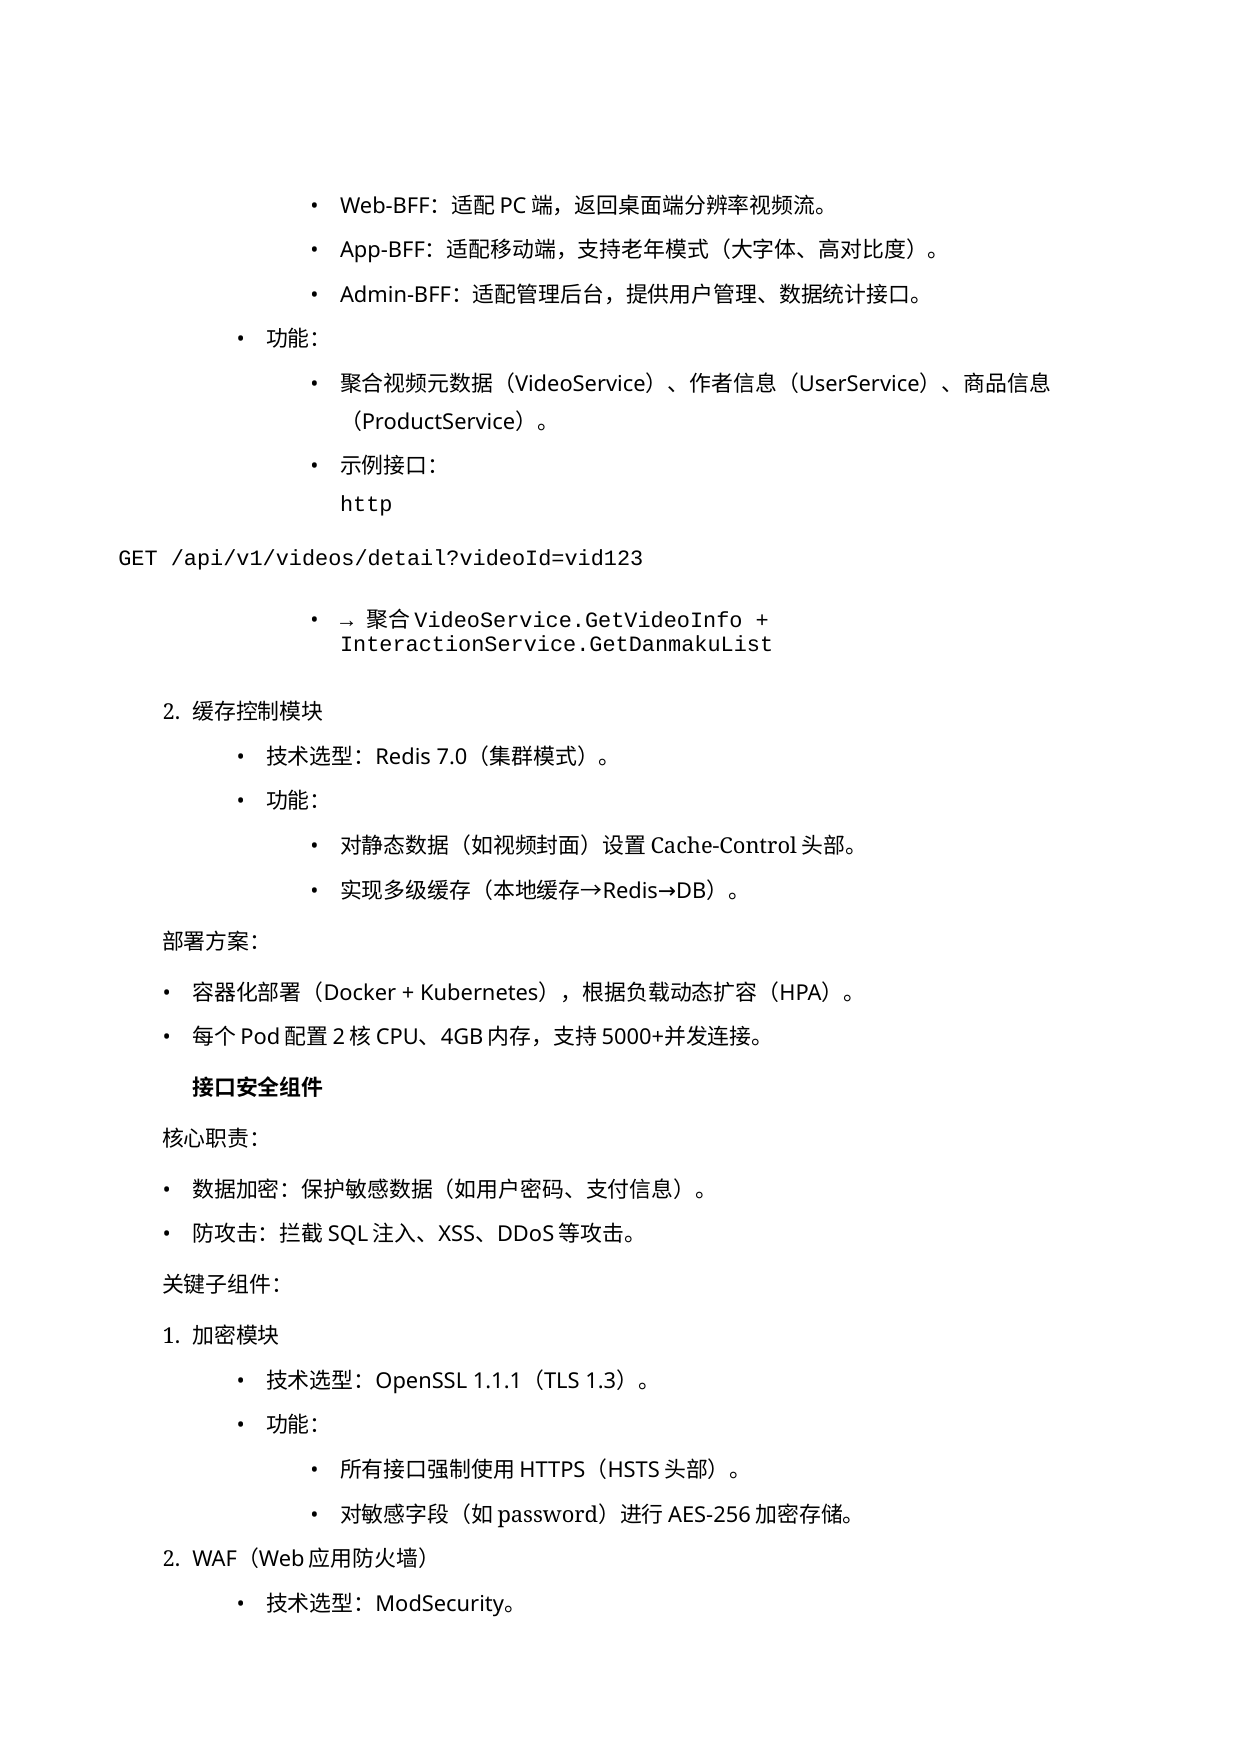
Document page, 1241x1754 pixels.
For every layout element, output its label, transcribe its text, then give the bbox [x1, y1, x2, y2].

list 所有接口强制使用HTTPS（HSTS头部）。 [310, 1452, 1122, 1484]
list 示例接口： [310, 448, 1122, 480]
list 功能： [236, 321, 1122, 353]
list Admin-BFF：适配管理后台，提供用户管理、数据统计接口。 [310, 277, 1122, 308]
text http [340, 493, 1122, 518]
text GET /api/v1/videos/detail?videoId=vid123 [118, 547, 1122, 572]
text 部署方案： [118, 924, 1122, 955]
list 加密模块 [162, 1318, 1122, 1350]
list 对静态数据（如视频封面）设置Cache-Control头部。 [310, 828, 1122, 860]
list 数据加密：保护敏感数据（如用户密码、支付信息）。 [162, 1172, 1122, 1204]
list 技术选型：OpenSSL 1.1.1（TLS 1.3）。 [236, 1363, 1122, 1395]
text 核心职责： [118, 1121, 1122, 1153]
list 聚合视频元数据（VideoService）、作者信息（UserService）、商品信息（ProductService）。 [310, 366, 1122, 436]
list → 聚合VideoService.GetVideoInfo + InteractionService.GetDanmakuList [310, 602, 1122, 658]
list 技术选型：Redis 7.0（集群模式）。 [236, 739, 1122, 771]
list 接口安全组件 [162, 1070, 1122, 1102]
list 功能： [236, 1407, 1122, 1439]
list 缓存控制模块 [162, 694, 1122, 726]
list 每个Pod配置2核CPU、4GB内存，支持5000+并发连接。 [162, 1019, 1122, 1051]
text 关键子组件： [118, 1267, 1122, 1299]
list 功能： [236, 783, 1122, 815]
list Web-BFF：适配PC端，返回桌面端分辨率视频流。 [310, 188, 1122, 219]
list 技术选型：ModSecurity。 [236, 1586, 1122, 1618]
list 对敏感字段（如password）进行AES-256加密存储。 [310, 1497, 1122, 1528]
list 容器化部署（Docker + Kubernetes），根据负载动态扩容（HPA）。 [162, 974, 1122, 1006]
list WAF（Web应用防火墙） [162, 1541, 1122, 1573]
list 防攻击：拦截SQL注入、XSS、DDoS等攻击。 [162, 1216, 1122, 1248]
list App-BFF：适配移动端，支持老年模式（大字体、高对比度）。 [310, 232, 1122, 264]
list 实现多级缓存（本地缓存→Redis→DB）。 [310, 873, 1122, 904]
